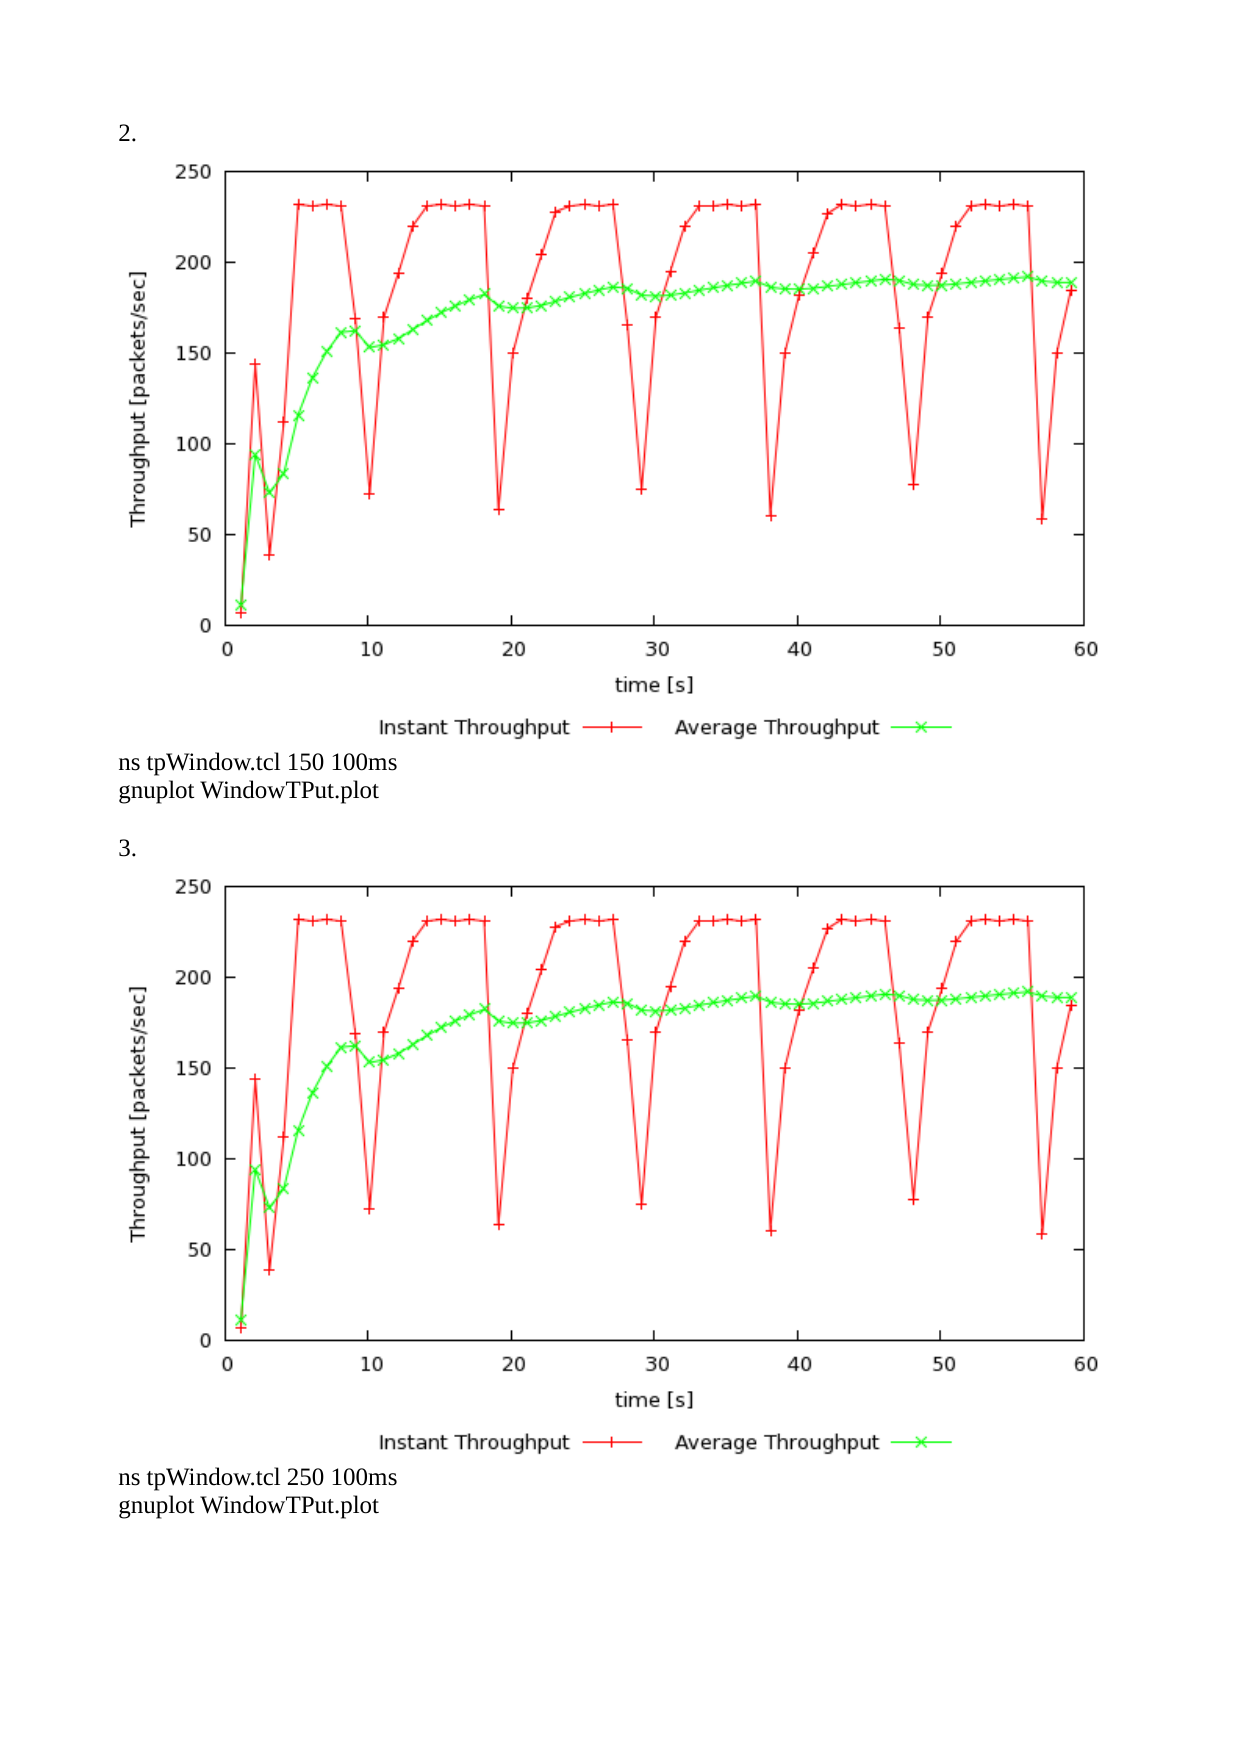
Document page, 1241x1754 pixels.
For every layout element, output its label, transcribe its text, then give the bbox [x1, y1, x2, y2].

text ns tpWindow.tcl 150 100ms [118, 147, 1122, 776]
text 2. [118, 118, 1122, 147]
text gnuplot WindowTPut.plot [118, 1491, 1122, 1519]
picture [120, 861, 1121, 1462]
picture [120, 146, 1121, 747]
text ns tpWindow.tcl 250 100ms [118, 1154, 1122, 1491]
text 3. [118, 833, 1122, 862]
text gnuplot WindowTPut.plot [118, 776, 1122, 804]
